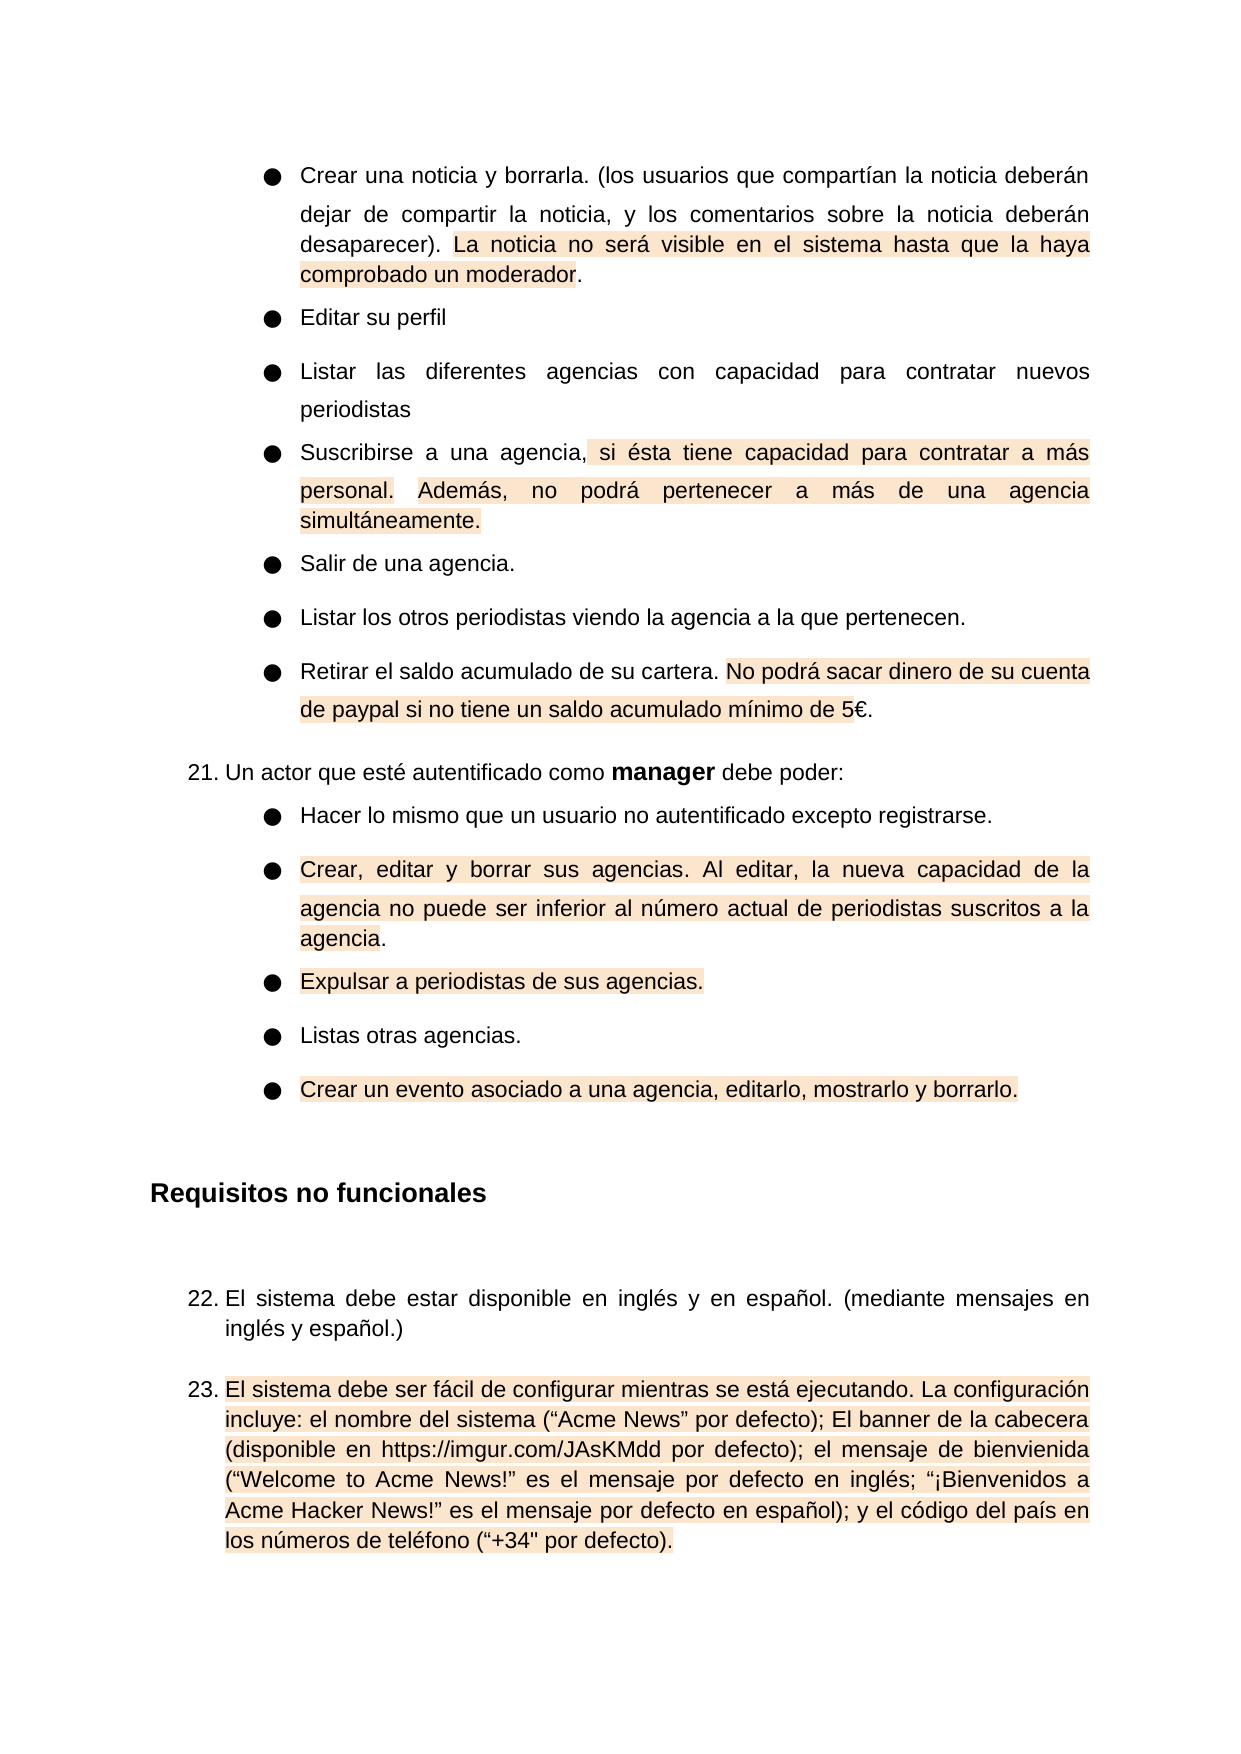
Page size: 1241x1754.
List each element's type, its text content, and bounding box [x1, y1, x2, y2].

list El sistema debe ser fácil de configurar mientras se está ejecutando. La configuración incluye: el nombre del sistema (“Acme News” por defecto); El banner de la cabecera (disponible en https://imgur.com/JAsKMdd por defecto); el mensaje de bienvienida (“Welcome to Acme News!” es el mensaje por defecto en inglés; “¡Bienvenidos a Acme Hacker News!” es el mensaje por defecto en español); y el código del país en los números de teléfono (“+34" por defecto). [187, 1376, 1090, 1553]
list Expulsar a periodistas de sus agencias. [262, 955, 1090, 1002]
list El sistema debe estar disponible en inglés y en español. (mediante mensajes en inglés y español.) [187, 1285, 1090, 1342]
list Crear una noticia y borrarla. (los usuarios que compartían la noticia deberán dejar de compartir la noticia, y los comentarios sobre la noticia deberán desaparecer). La noticia no será visible en el sistema hasta que la haya comprobado un moderador. [262, 150, 1090, 288]
list Listar las diferentes agencias con capacidad para contratar nuevos periodistas [262, 345, 1090, 423]
list Un actor que esté autentificado como manager debe poder: [187, 757, 1090, 786]
list Hacer lo mismo que un usuario no autentificado excepto registrarse. [262, 790, 1090, 837]
list Crear, editar y borrar sus agencias. Al editar, la nueva capacidad de la agencia no puede ser inferior al número actual de periodistas suscritos a la agencia. [262, 844, 1090, 951]
list Salir de una agencia. [262, 538, 1090, 585]
list Crear un evento asociado a una agencia, editarlo, mostrarlo y borrarlo. [262, 1063, 1090, 1110]
list Editar su perfil [262, 291, 1090, 338]
list Suscribirse a una agencia, si ésta tiene capacidad para contratar a más personal. Además, no podrá pertenecer a más de una agencia simultáneamente. [262, 426, 1090, 534]
text Requisitos no funcionales [150, 1177, 1090, 1209]
list Listas otras agencias. [262, 1009, 1090, 1056]
list Listar los otros periodistas viendo la agencia a la que pertenecen. [262, 592, 1090, 639]
list Retirar el saldo acumulado de su cartera. No podrá sacar dinero de su cuenta de paypal si no tiene un saldo acumulado mínimo de 5€. [262, 646, 1090, 723]
